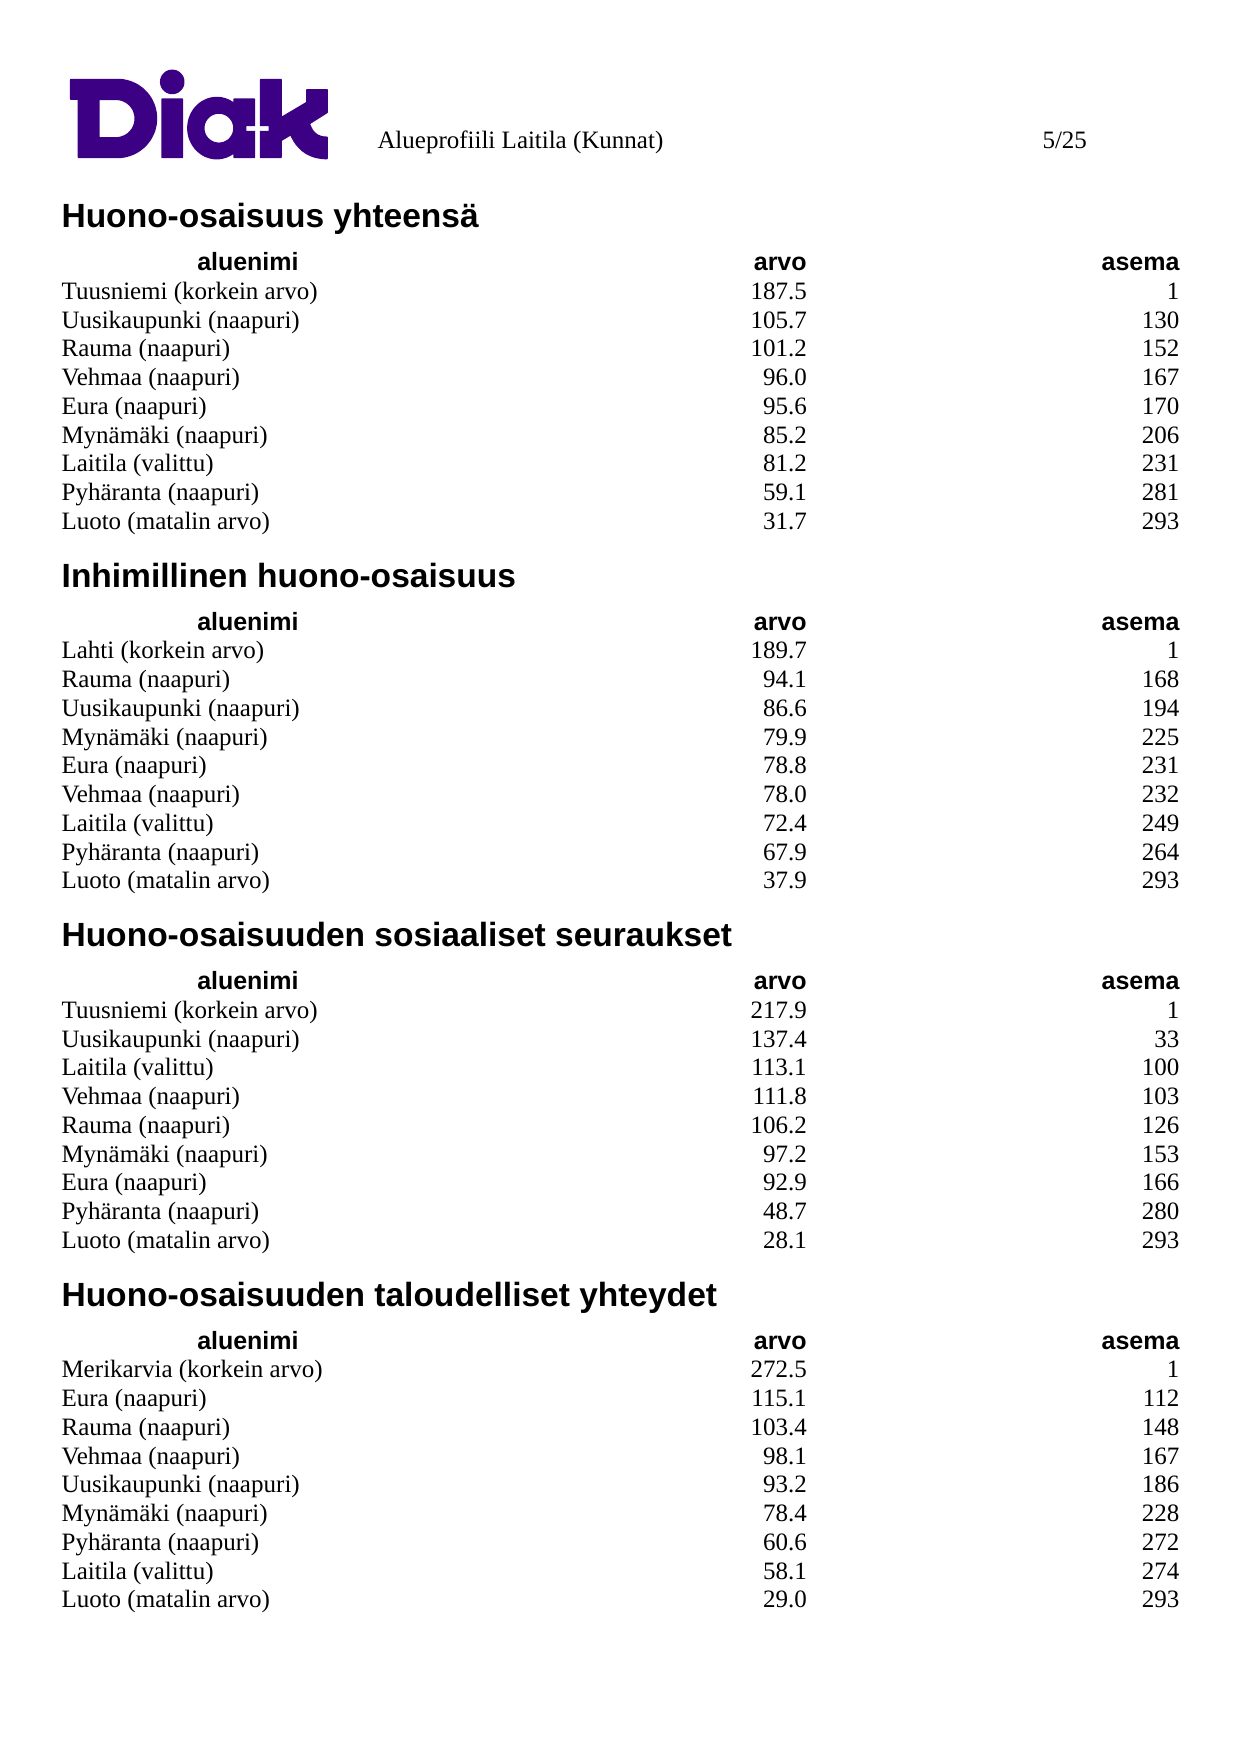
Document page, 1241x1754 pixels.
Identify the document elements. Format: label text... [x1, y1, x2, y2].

table_cell 96.0 [434, 362, 806, 391]
table_cell 231 [806, 751, 1179, 779]
table_cell 231 [806, 449, 1179, 477]
table_cell 95.6 [434, 391, 806, 420]
subtitle Huono-osaisuus yhteensä [61, 196, 1179, 235]
table_cell 166 [806, 1168, 1179, 1196]
table_header asema [806, 1326, 1179, 1354]
table_cell 59.1 [434, 477, 806, 506]
table_cell 126 [806, 1110, 1179, 1139]
table_header arvo [434, 247, 806, 276]
table_cell 293 [806, 1585, 1179, 1613]
subtitle Huono-osaisuuden taloudelliset yhteydet [61, 1274, 1179, 1313]
table_cell 228 [806, 1498, 1179, 1527]
table_cell 280 [806, 1196, 1179, 1225]
table_header aluenimi [61, 607, 434, 636]
table_cell 28.1 [434, 1225, 806, 1254]
table_cell Laitila (valittu) [61, 808, 434, 837]
table_cell Vehmaa (naapuri) [61, 362, 434, 391]
table_cell 100 [806, 1053, 1179, 1081]
table_cell 186 [806, 1470, 1179, 1498]
table_cell 225 [806, 722, 1179, 751]
table_cell 1 [806, 995, 1179, 1024]
table_cell 37.9 [434, 866, 806, 894]
table_cell Uusikaupunki (naapuri) [61, 1024, 434, 1052]
table_cell Uusikaupunki (naapuri) [61, 305, 434, 333]
table_cell Luoto (matalin arvo) [61, 1585, 434, 1613]
table_cell 111.8 [434, 1081, 806, 1110]
table_cell Pyhäranta (naapuri) [61, 477, 434, 506]
table_cell Rauma (naapuri) [61, 334, 434, 362]
table_cell 153 [806, 1139, 1179, 1167]
table_cell 48.7 [434, 1196, 806, 1225]
table_cell 249 [806, 808, 1179, 837]
table_cell Uusikaupunki (naapuri) [61, 1470, 434, 1498]
table_cell 103.4 [434, 1412, 806, 1441]
table_cell Pyhäranta (naapuri) [61, 1196, 434, 1225]
table_cell 264 [806, 837, 1179, 866]
table_header aluenimi [61, 966, 434, 995]
table_cell Eura (naapuri) [61, 751, 434, 779]
subtitle Huono-osaisuuden sosiaaliset seuraukset [61, 915, 1179, 954]
table_header arvo [434, 1326, 806, 1354]
table_header arvo [434, 966, 806, 995]
table_cell Rauma (naapuri) [61, 664, 434, 693]
table_cell Rauma (naapuri) [61, 1412, 434, 1441]
table_cell 86.6 [434, 693, 806, 722]
table_cell 72.4 [434, 808, 806, 837]
table_cell 272 [806, 1527, 1179, 1556]
table_cell 293 [806, 866, 1179, 894]
table_cell Laitila (valittu) [61, 1556, 434, 1584]
table_cell Eura (naapuri) [61, 391, 434, 420]
table_header asema [806, 247, 1179, 276]
table_cell Merikarvia (korkein arvo) [61, 1355, 434, 1383]
table_cell 78.0 [434, 779, 806, 808]
table_cell 272.5 [434, 1355, 806, 1383]
table_cell 148 [806, 1412, 1179, 1441]
table_cell 293 [806, 1225, 1179, 1254]
table_cell 217.9 [434, 995, 806, 1024]
table_cell Pyhäranta (naapuri) [61, 837, 434, 866]
table_cell 79.9 [434, 722, 806, 751]
table_cell 81.2 [434, 449, 806, 477]
table_cell Tuusniemi (korkein arvo) [61, 276, 434, 305]
table_cell Mynämäki (naapuri) [61, 420, 434, 448]
table_header asema [806, 966, 1179, 995]
table_cell Mynämäki (naapuri) [61, 1139, 434, 1167]
table_cell Mynämäki (naapuri) [61, 722, 434, 751]
table_header aluenimi [61, 247, 434, 276]
table_cell 67.9 [434, 837, 806, 866]
table_cell 97.2 [434, 1139, 806, 1167]
table_cell 103 [806, 1081, 1179, 1110]
table_cell 274 [806, 1556, 1179, 1584]
table_cell 170 [806, 391, 1179, 420]
table_cell Luoto (matalin arvo) [61, 866, 434, 894]
table_cell Eura (naapuri) [61, 1168, 434, 1196]
table_header arvo [434, 607, 806, 636]
table_cell 112 [806, 1383, 1179, 1412]
table_cell Luoto (matalin arvo) [61, 1225, 434, 1254]
table_cell 29.0 [434, 1585, 806, 1613]
table_cell Laitila (valittu) [61, 449, 434, 477]
table_cell Vehmaa (naapuri) [61, 779, 434, 808]
table_cell 78.4 [434, 1498, 806, 1527]
table_cell 105.7 [434, 305, 806, 333]
table_cell 92.9 [434, 1168, 806, 1196]
table_cell 98.1 [434, 1441, 806, 1469]
table_cell 31.7 [434, 506, 806, 535]
table_cell Laitila (valittu) [61, 1053, 434, 1081]
table_cell Uusikaupunki (naapuri) [61, 693, 434, 722]
table_cell 1 [806, 1355, 1179, 1383]
table_cell 167 [806, 1441, 1179, 1469]
table_cell 113.1 [434, 1053, 806, 1081]
table_cell 137.4 [434, 1024, 806, 1052]
table_cell 281 [806, 477, 1179, 506]
table_cell 58.1 [434, 1556, 806, 1584]
table_cell 152 [806, 334, 1179, 362]
table_cell Vehmaa (naapuri) [61, 1081, 434, 1110]
table_cell 1 [806, 276, 1179, 305]
table_cell Pyhäranta (naapuri) [61, 1527, 434, 1556]
table_cell 187.5 [434, 276, 806, 305]
table_cell 106.2 [434, 1110, 806, 1139]
table_cell 115.1 [434, 1383, 806, 1412]
table_cell Rauma (naapuri) [61, 1110, 434, 1139]
table_cell 168 [806, 664, 1179, 693]
table_cell 93.2 [434, 1470, 806, 1498]
table_cell 167 [806, 362, 1179, 391]
table_cell 1 [806, 636, 1179, 664]
subtitle Inhimillinen huono-osaisuus [61, 556, 1179, 594]
table_cell 293 [806, 506, 1179, 535]
table_cell Vehmaa (naapuri) [61, 1441, 434, 1469]
table_cell 33 [806, 1024, 1179, 1052]
table_cell Mynämäki (naapuri) [61, 1498, 434, 1527]
table_cell 130 [806, 305, 1179, 333]
table_cell Tuusniemi (korkein arvo) [61, 995, 434, 1024]
table_cell Lahti (korkein arvo) [61, 636, 434, 664]
table_cell 206 [806, 420, 1179, 448]
table_cell Luoto (matalin arvo) [61, 506, 434, 535]
table_header asema [806, 607, 1179, 636]
table_cell 85.2 [434, 420, 806, 448]
table_cell 60.6 [434, 1527, 806, 1556]
table_header aluenimi [61, 1326, 434, 1354]
table_cell 189.7 [434, 636, 806, 664]
table_cell 232 [806, 779, 1179, 808]
table_cell 78.8 [434, 751, 806, 779]
table_cell Eura (naapuri) [61, 1383, 434, 1412]
table_cell 101.2 [434, 334, 806, 362]
table_cell 194 [806, 693, 1179, 722]
table_cell 94.1 [434, 664, 806, 693]
